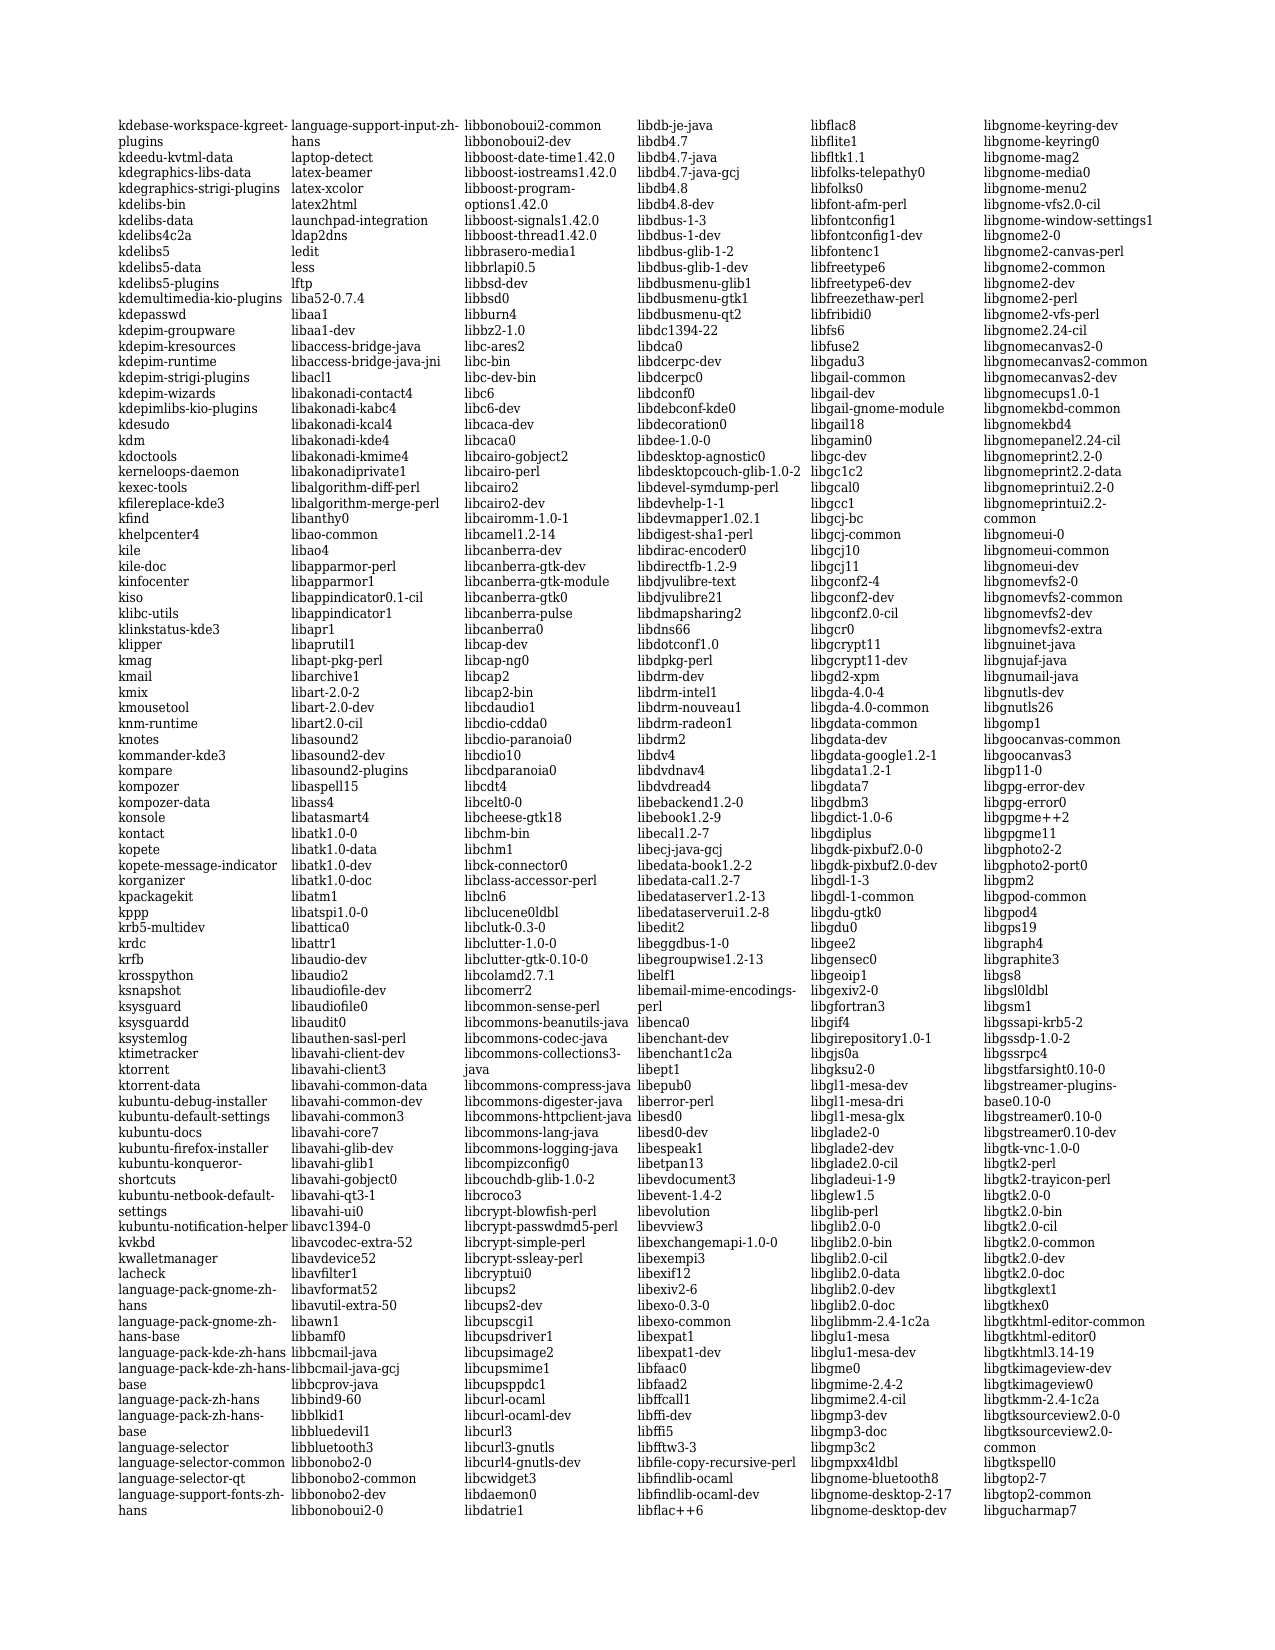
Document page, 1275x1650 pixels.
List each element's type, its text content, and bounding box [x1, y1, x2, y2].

text libgnome-menu2 [984, 181, 1157, 197]
text kubuntu-notification-helper [118, 1219, 291, 1235]
text libgnomekbd4 [984, 417, 1157, 433]
text libgssdp-1.0-2 [984, 1030, 1157, 1046]
text klipper [118, 637, 291, 653]
text kdm [118, 433, 291, 448]
text kopete [118, 842, 291, 857]
text libgpgme++2 [984, 810, 1157, 826]
text kdemultimedia-kio-plugins [118, 291, 291, 307]
text libgstfarsight0.10-0 [984, 1062, 1157, 1078]
text libevent-1.4-2 [637, 1188, 811, 1203]
text libclutter-1.0-0 [464, 936, 637, 952]
text libdb4.7-java [637, 149, 811, 165]
text libcommons-httpclient-java [464, 1109, 637, 1125]
text libgmp3c2 [811, 1439, 984, 1455]
text language-selector [118, 1439, 291, 1455]
text libgnome2-0 [984, 228, 1157, 244]
text libexchangemapi-1.0-0 [637, 1235, 811, 1251]
text libedata-cal1.2-7 [637, 873, 811, 889]
text libexo-0.3-0 [637, 1298, 811, 1313]
text libcaca0 [464, 433, 637, 448]
text libgnomevfs2-dev [984, 606, 1157, 621]
text libexempi3 [637, 1251, 811, 1266]
text libfaad2 [637, 1376, 811, 1392]
text kmail [118, 669, 291, 684]
text libcrypt-passwdmd5-perl [464, 1219, 637, 1235]
text krdc [118, 936, 291, 952]
text libgdbm3 [811, 794, 984, 810]
text libaa1-dev [291, 323, 464, 338]
text libbonoboui2-common [464, 118, 637, 134]
text libcupsppdc1 [464, 1376, 637, 1392]
text libart-2.0-2 [291, 684, 464, 700]
text libebackend1.2-0 [637, 794, 811, 810]
text kvkbd [118, 1235, 291, 1251]
text libdca0 [637, 338, 811, 354]
text kpackagekit [118, 889, 291, 904]
text libdb-je-java [637, 118, 811, 134]
text libalgorithm-diff-perl [291, 480, 464, 496]
text libakonadi-kabc4 [291, 401, 464, 417]
text libglade2.0-cil [811, 1156, 984, 1172]
text ktimetracker [118, 1046, 291, 1062]
text libgnome2-vfs-perl [984, 307, 1157, 323]
text libc-dev-bin [464, 370, 637, 386]
text libgdata-common [811, 716, 984, 732]
text libaudio2 [291, 967, 464, 983]
text libgmime-2.4-2 [811, 1376, 984, 1392]
text libawn1 [291, 1313, 464, 1329]
text libgnuinet-java [984, 637, 1157, 653]
text libgstreamer-plugins-base0.10-0 [984, 1078, 1157, 1109]
text libcanberra-dev [464, 543, 637, 558]
text libecj-java-gcj [637, 842, 811, 857]
text libgtop2-7 [984, 1471, 1157, 1487]
text libflac8 [811, 118, 984, 134]
text libgpod-common [984, 889, 1157, 904]
text libglew1.5 [811, 1188, 984, 1203]
text libgnutls26 [984, 700, 1157, 716]
text libgmp3-dev [811, 1408, 984, 1424]
text libgl1-mesa-dri [811, 1093, 984, 1109]
text libgcj10 [811, 543, 984, 558]
text libenca0 [637, 1015, 811, 1030]
text kompare [118, 763, 291, 779]
text libglu1-mesa-dev [811, 1345, 984, 1361]
text kdebase-workspace-kgreet-plugins [118, 118, 291, 149]
text libavutil-extra-50 [291, 1298, 464, 1313]
text libgssrpc4 [984, 1046, 1157, 1062]
text libbonoboui2-dev [464, 134, 637, 149]
text libcurl3-gnutls [464, 1439, 637, 1455]
text kdesudo [118, 417, 291, 433]
text libaudiofile0 [291, 999, 464, 1015]
text libgdiplus [811, 826, 984, 842]
text libgpg-error-dev [984, 779, 1157, 794]
text klibc-utils [118, 606, 291, 621]
text libedata-book1.2-2 [637, 857, 811, 873]
text libdc1394-22 [637, 323, 811, 338]
text libgtk2.0-cil [984, 1219, 1157, 1235]
text libaudiofile-dev [291, 983, 464, 999]
text krb5-multidev [118, 920, 291, 936]
text libgtkglext1 [984, 1282, 1157, 1298]
text libbcprov-java [291, 1376, 464, 1392]
text libaudio-dev [291, 952, 464, 967]
text libedataserverui1.2-8 [637, 904, 811, 920]
text kmix [118, 684, 291, 700]
text libgnome-media0 [984, 165, 1157, 181]
text libdrm2 [637, 732, 811, 747]
text libchm1 [464, 842, 637, 857]
text libatasmart4 [291, 810, 464, 826]
text kubuntu-netbook-default-settings [118, 1188, 291, 1219]
text libgnomeprint2.2-0 [984, 448, 1157, 464]
text libgnome-mag2 [984, 149, 1157, 165]
text libgee2 [811, 936, 984, 952]
text kontact [118, 826, 291, 842]
text libedataserver1.2-13 [637, 889, 811, 904]
text libatk1.0-data [291, 842, 464, 857]
text libbind9-60 [291, 1392, 464, 1408]
text libept1 [637, 1062, 811, 1078]
text knm-runtime [118, 716, 291, 732]
text libgcal0 [811, 480, 984, 496]
text libcdt4 [464, 779, 637, 794]
text libgensec0 [811, 952, 984, 967]
text libgtk2.0-0 [984, 1188, 1157, 1203]
text libglib2.0-bin [811, 1235, 984, 1251]
text libgtk2.0-common [984, 1235, 1157, 1251]
text libavcodec-extra-52 [291, 1235, 464, 1251]
text libgjs0a [811, 1046, 984, 1062]
text kdoctools [118, 448, 291, 464]
text libexif12 [637, 1266, 811, 1282]
text libboost-thread1.42.0 [464, 228, 637, 244]
text libffcall1 [637, 1392, 811, 1408]
text kexec-tools [118, 480, 291, 496]
text libgnome2.24-cil [984, 323, 1157, 338]
text libcupsdriver1 [464, 1329, 637, 1345]
text libgnomevfs2-common [984, 590, 1157, 606]
text libebook1.2-9 [637, 810, 811, 826]
text libakonadiprivate1 [291, 464, 464, 480]
text kdepimlibs-kio-plugins [118, 401, 291, 417]
text kppp [118, 904, 291, 920]
text libgtkhtml-editor0 [984, 1329, 1157, 1345]
text libgtkhex0 [984, 1298, 1157, 1313]
text libevview3 [637, 1219, 811, 1235]
text libdpkg-perl [637, 653, 811, 669]
text libglib2.0-data [811, 1266, 984, 1282]
text libglib2.0-doc [811, 1298, 984, 1313]
text korganizer [118, 873, 291, 889]
text libcelt0-0 [464, 794, 637, 810]
text libgcj11 [811, 558, 984, 574]
text libboost-signals1.42.0 [464, 212, 637, 228]
text libexpat1-dev [637, 1345, 811, 1361]
text libgpg-error0 [984, 794, 1157, 810]
text libdesktopcouch-glib-1.0-2 [637, 464, 811, 480]
text libgpm2 [984, 873, 1157, 889]
text libavahi-gobject0 [291, 1172, 464, 1188]
text libgnomekbd-common [984, 401, 1157, 417]
text libfontconfig1-dev [811, 228, 984, 244]
text latex-beamer [291, 165, 464, 181]
text libgda-4.0-4 [811, 684, 984, 700]
text libgucharmap7 [984, 1502, 1157, 1518]
text libcap2-bin [464, 684, 637, 700]
text libcommon-sense-perl [464, 999, 637, 1015]
text kommander-kde3 [118, 747, 291, 763]
text libgnomeprintui2.2-common [984, 496, 1157, 527]
text libcommons-compress-java [464, 1078, 637, 1093]
text libffi5 [637, 1424, 811, 1439]
text libgcj-common [811, 527, 984, 543]
text libgail-dev [811, 386, 984, 401]
text libegroupwise1.2-13 [637, 952, 811, 967]
text libgtk2-trayicon-perl [984, 1172, 1157, 1188]
text libfindlib-ocaml [637, 1471, 811, 1487]
text libdbus-glib-1-dev [637, 260, 811, 275]
text libexo-common [637, 1313, 811, 1329]
text libaa1 [291, 307, 464, 323]
text libatk1.0-doc [291, 873, 464, 889]
text libattr1 [291, 936, 464, 952]
text libbcmail-java-gcj [291, 1361, 464, 1376]
text libcanberra-pulse [464, 606, 637, 621]
text libcroco3 [464, 1188, 637, 1203]
text libgnomecanvas2-dev [984, 370, 1157, 386]
text language-pack-zh-hans [118, 1392, 291, 1408]
text libavahi-common-dev [291, 1093, 464, 1109]
text libcupscgi1 [464, 1313, 637, 1329]
text libdbus-1-3 [637, 212, 811, 228]
text libavahi-glib-dev [291, 1141, 464, 1156]
text libglib2.0-dev [811, 1282, 984, 1298]
text libc-bin [464, 354, 637, 370]
text latex-xcolor [291, 181, 464, 197]
text libgnomeui-common [984, 543, 1157, 558]
text libgtk-vnc-1.0-0 [984, 1141, 1157, 1156]
text libflac++6 [637, 1502, 811, 1518]
text libakonadi-kcal4 [291, 417, 464, 433]
text ksnapshot [118, 983, 291, 999]
text kmag [118, 653, 291, 669]
text libgtkimageview0 [984, 1376, 1157, 1392]
text kile [118, 543, 291, 558]
text libcouchdb-glib-1.0-2 [464, 1172, 637, 1188]
text libcurl-ocaml-dev [464, 1408, 637, 1424]
text libaccess-bridge-java-jni [291, 354, 464, 370]
text libglade2-dev [811, 1141, 984, 1156]
text libgail-common [811, 370, 984, 386]
text libgc1c2 [811, 464, 984, 480]
text libgnome-desktop-2-17 [811, 1487, 984, 1502]
text libgamin0 [811, 433, 984, 448]
text libgconf2.0-cil [811, 606, 984, 621]
text libasound2 [291, 732, 464, 747]
text libdv4 [637, 747, 811, 763]
text libgnome-keyring0 [984, 134, 1157, 149]
text libgtkimageview-dev [984, 1361, 1157, 1376]
text libcdio-cdda0 [464, 716, 637, 732]
text libgnomeprint2.2-data [984, 464, 1157, 480]
text libgmime2.4-cil [811, 1392, 984, 1408]
text libavahi-core7 [291, 1125, 464, 1141]
text libfreetype6-dev [811, 275, 984, 291]
text libgtk2.0-bin [984, 1203, 1157, 1219]
text libdjvulibre-text [637, 574, 811, 590]
text libgdl-1-3 [811, 873, 984, 889]
text libakonadi-contact4 [291, 386, 464, 401]
text libgnomecanvas2-0 [984, 338, 1157, 354]
text libexiv2-6 [637, 1282, 811, 1298]
text kerneloops-daemon [118, 464, 291, 480]
text kdelibs-data [118, 212, 291, 228]
text libfaac0 [637, 1361, 811, 1376]
text libdcerpc0 [637, 370, 811, 386]
text kdepim-wizards [118, 386, 291, 401]
text libgphoto2-port0 [984, 857, 1157, 873]
text libgail-gnome-module [811, 401, 984, 417]
text libcheese-gtk18 [464, 810, 637, 826]
text libgnutls-dev [984, 684, 1157, 700]
text libglibmm-2.4-1c2a [811, 1313, 984, 1329]
text libapparmor1 [291, 574, 464, 590]
text libgstreamer0.10-dev [984, 1125, 1157, 1141]
text libgpgme11 [984, 826, 1157, 842]
text libglade2-0 [811, 1125, 984, 1141]
text libgnomeprintui2.2-0 [984, 480, 1157, 496]
text libgnomecups1.0-1 [984, 386, 1157, 401]
text ksysguard [118, 999, 291, 1015]
text libavahi-qt3-1 [291, 1188, 464, 1203]
text libcairo2-dev [464, 496, 637, 511]
text libbonobo2-dev [291, 1487, 464, 1502]
text kdegraphics-strigi-plugins [118, 181, 291, 197]
text language-pack-gnome-zh-hans [118, 1282, 291, 1313]
text libfontconfig1 [811, 212, 984, 228]
text libgnomepanel2.24-cil [984, 433, 1157, 448]
text liberror-perl [637, 1093, 811, 1109]
text libcanberra-gtk0 [464, 590, 637, 606]
text libcryptui0 [464, 1266, 637, 1282]
text libbluedevil1 [291, 1424, 464, 1439]
text libbonobo2-0 [291, 1455, 464, 1471]
text libgnome-vfs2.0-cil [984, 197, 1157, 212]
text libart-2.0-dev [291, 700, 464, 716]
text libatspi1.0-0 [291, 904, 464, 920]
text libgc-dev [811, 448, 984, 464]
text libgraphite3 [984, 952, 1157, 967]
text ledit [291, 244, 464, 260]
text libenchant1c2a [637, 1046, 811, 1062]
text less [291, 260, 464, 275]
text libgsm1 [984, 999, 1157, 1015]
text libedit2 [637, 920, 811, 936]
text kubuntu-default-settings [118, 1109, 291, 1125]
text libgdl-1-common [811, 889, 984, 904]
text laptop-detect [291, 149, 464, 165]
text libgtkmm-2.4-1c2a [984, 1392, 1157, 1408]
text libcdparanoia0 [464, 763, 637, 779]
text kmousetool [118, 700, 291, 716]
text libbonobo2-common [291, 1471, 464, 1487]
text libgcr0 [811, 621, 984, 637]
text kubuntu-docs [118, 1125, 291, 1141]
text kubuntu-konqueror-shortcuts [118, 1156, 291, 1188]
text ldap2dns [291, 228, 464, 244]
text libgnomeui-0 [984, 527, 1157, 543]
text libfindlib-ocaml-dev [637, 1487, 811, 1502]
text libdns66 [637, 621, 811, 637]
text libdrm-dev [637, 669, 811, 684]
text libfs6 [811, 323, 984, 338]
text libgtksourceview2.0-0 [984, 1408, 1157, 1424]
text libgcj-bc [811, 511, 984, 527]
text libenchant-dev [637, 1030, 811, 1046]
text libdconf0 [637, 386, 811, 401]
text libatm1 [291, 889, 464, 904]
text libevolution [637, 1203, 811, 1219]
text libemail-mime-encodings-perl [637, 983, 811, 1015]
text libepub0 [637, 1078, 811, 1093]
text libcupsmime1 [464, 1361, 637, 1376]
text libalgorithm-merge-perl [291, 496, 464, 511]
text libfftw3-3 [637, 1439, 811, 1455]
text language-pack-kde-zh-hans [118, 1345, 291, 1361]
text libgme0 [811, 1361, 984, 1376]
text libboost-iostreams1.42.0 [464, 165, 637, 181]
text kwalletmanager [118, 1251, 291, 1266]
text kdelibs5 [118, 244, 291, 260]
text libappindicator1 [291, 606, 464, 621]
text libcap-dev [464, 637, 637, 653]
text libdjvulibre21 [637, 590, 811, 606]
text libcups2-dev [464, 1298, 637, 1313]
text libbsd-dev [464, 275, 637, 291]
text libgphoto2-2 [984, 842, 1157, 857]
text kompozer [118, 779, 291, 794]
text libanthy0 [291, 511, 464, 527]
text libcln6 [464, 889, 637, 904]
text libdirectfb-1.2-9 [637, 558, 811, 574]
text libboost-program-options1.42.0 [464, 181, 637, 212]
text libcaca-dev [464, 417, 637, 433]
text knotes [118, 732, 291, 747]
text libcairo2 [464, 480, 637, 496]
text language-pack-gnome-zh-hans-base [118, 1313, 291, 1345]
text language-support-input-zh-hans [291, 118, 464, 149]
text libgnumail-java [984, 669, 1157, 684]
text libcdio10 [464, 747, 637, 763]
text libcurl-ocaml [464, 1392, 637, 1408]
text libcommons-lang-java [464, 1125, 637, 1141]
text libakonadi-kde4 [291, 433, 464, 448]
text kdepim-strigi-plugins [118, 370, 291, 386]
text libcdio-paranoia0 [464, 732, 637, 747]
text libexpat1 [637, 1329, 811, 1345]
text libcairo-perl [464, 464, 637, 480]
text libfribidi0 [811, 307, 984, 323]
text libgeoip1 [811, 967, 984, 983]
text libgstreamer0.10-0 [984, 1109, 1157, 1125]
text klinkstatus-kde3 [118, 621, 291, 637]
text kdegraphics-libs-data [118, 165, 291, 181]
text libdb4.7 [637, 134, 811, 149]
text libc-ares2 [464, 338, 637, 354]
text libgnome-keyring-dev [984, 118, 1157, 134]
text kubuntu-firefox-installer [118, 1141, 291, 1156]
text libdbusmenu-glib1 [637, 275, 811, 291]
text kdelibs4c2a [118, 228, 291, 244]
text libgoocanvas3 [984, 747, 1157, 763]
text libgnome-bluetooth8 [811, 1471, 984, 1487]
text libavahi-client-dev [291, 1046, 464, 1062]
text kdelibs-bin [118, 197, 291, 212]
text libgtkhtml3.14-19 [984, 1345, 1157, 1361]
text libdaemon0 [464, 1487, 637, 1502]
text libdevmapper1.02.1 [637, 511, 811, 527]
text libapt-pkg-perl [291, 653, 464, 669]
text libgksu2-0 [811, 1062, 984, 1078]
text libdcerpc-dev [637, 354, 811, 370]
text libgnome-desktop-dev [811, 1502, 984, 1518]
text libdirac-encoder0 [637, 543, 811, 558]
text latex2html [291, 197, 464, 212]
text libfontenc1 [811, 244, 984, 260]
text kdepasswd [118, 307, 291, 323]
text libgda-4.0-common [811, 700, 984, 716]
text ksystemlog [118, 1030, 291, 1046]
text libcanberra0 [464, 621, 637, 637]
text libcommons-digester-java [464, 1093, 637, 1109]
text libburn4 [464, 307, 637, 323]
text libcrypt-ssleay-perl [464, 1251, 637, 1266]
text libbonoboui2-0 [291, 1502, 464, 1518]
text libecal1.2-7 [637, 826, 811, 842]
text libgs8 [984, 967, 1157, 983]
text libgcrypt11 [811, 637, 984, 653]
text libgnomeui-dev [984, 558, 1157, 574]
text kdepim-kresources [118, 338, 291, 354]
text libfont-afm-perl [811, 197, 984, 212]
text libgdata1.2-1 [811, 763, 984, 779]
text libaspell15 [291, 779, 464, 794]
text libc6 [464, 386, 637, 401]
text libgnome2-common [984, 260, 1157, 275]
text kdeedu-kvtml-data [118, 149, 291, 165]
text libacl1 [291, 370, 464, 386]
text libglib2.0-cil [811, 1251, 984, 1266]
text libeggdbus-1-0 [637, 936, 811, 952]
text kdelibs5-data [118, 260, 291, 275]
text libesd0-dev [637, 1125, 811, 1141]
text libdb4.7-java-gcj [637, 165, 811, 181]
text libglu1-mesa [811, 1329, 984, 1345]
text libck-connector0 [464, 857, 637, 873]
text libcairo-gobject2 [464, 448, 637, 464]
text libgexiv2-0 [811, 983, 984, 999]
text libgdu0 [811, 920, 984, 936]
text libgnujaf-java [984, 653, 1157, 669]
text libgomp1 [984, 716, 1157, 732]
text libavahi-common3 [291, 1109, 464, 1125]
text libgdict-1.0-6 [811, 810, 984, 826]
text kompozer-data [118, 794, 291, 810]
text launchpad-integration [291, 212, 464, 228]
text libgadu3 [811, 354, 984, 370]
text libdee-1.0-0 [637, 433, 811, 448]
text libevdocument3 [637, 1172, 811, 1188]
text libdvdnav4 [637, 763, 811, 779]
text libc6-dev [464, 401, 637, 417]
text libgdu-gtk0 [811, 904, 984, 920]
text libavahi-client3 [291, 1062, 464, 1078]
text libgdk-pixbuf2.0-0 [811, 842, 984, 857]
text krfb [118, 952, 291, 967]
text libcommons-codec-java [464, 1030, 637, 1046]
text libattica0 [291, 920, 464, 936]
text libetpan13 [637, 1156, 811, 1172]
text kdepim-runtime [118, 354, 291, 370]
text libappindicator0.1-cil [291, 590, 464, 606]
text libgmpxx4ldbl [811, 1455, 984, 1471]
text language-selector-common [118, 1455, 291, 1471]
text libcupsimage2 [464, 1345, 637, 1361]
text libgp11-0 [984, 763, 1157, 779]
text libfolks-telepathy0 [811, 165, 984, 181]
text libcurl3 [464, 1424, 637, 1439]
text libclutter-gtk-0.10-0 [464, 952, 637, 967]
text libcrypt-blowfish-perl [464, 1203, 637, 1219]
text libapr1 [291, 621, 464, 637]
text language-selector-qt [118, 1471, 291, 1487]
text libbamf0 [291, 1329, 464, 1345]
text libgtkspell0 [984, 1455, 1157, 1471]
text libdbus-glib-1-2 [637, 244, 811, 260]
text libavahi-glib1 [291, 1156, 464, 1172]
text kfilereplace-kde3 [118, 496, 291, 511]
text libdesktop-agnostic0 [637, 448, 811, 464]
text libcommons-beanutils-java [464, 1015, 637, 1030]
text libgirepository1.0-1 [811, 1030, 984, 1046]
text libgl1-mesa-glx [811, 1109, 984, 1125]
text libdb4.8 [637, 181, 811, 197]
text libgpod4 [984, 904, 1157, 920]
text libfreetype6 [811, 260, 984, 275]
text libgtop2-common [984, 1487, 1157, 1502]
text libesd0 [637, 1109, 811, 1125]
text libgdata-dev [811, 732, 984, 747]
text libcurl4-gnutls-dev [464, 1455, 637, 1471]
text libgcrypt11-dev [811, 653, 984, 669]
text libcap-ng0 [464, 653, 637, 669]
text khelpcenter4 [118, 527, 291, 543]
text libfreezethaw-perl [811, 291, 984, 307]
text libgconf2-4 [811, 574, 984, 590]
text libcwidget3 [464, 1471, 637, 1487]
text libasound2-plugins [291, 763, 464, 779]
text libespeak1 [637, 1141, 811, 1156]
text libclucene0ldbl [464, 904, 637, 920]
text libapparmor-perl [291, 558, 464, 574]
text libdmapsharing2 [637, 606, 811, 621]
text libavformat52 [291, 1282, 464, 1298]
text language-pack-kde-zh-hans-base [118, 1361, 291, 1392]
text libdecoration0 [637, 417, 811, 433]
text libcompizconfig0 [464, 1156, 637, 1172]
text krosspython [118, 967, 291, 983]
text libdevhelp-1-1 [637, 496, 811, 511]
text libgnome2-canvas-perl [984, 244, 1157, 260]
text libcomerr2 [464, 983, 637, 999]
text kiso [118, 590, 291, 606]
text libatk1.0-dev [291, 857, 464, 873]
text libasound2-dev [291, 747, 464, 763]
text kinfocenter [118, 574, 291, 590]
text libgtk2.0-doc [984, 1266, 1157, 1282]
text lftp [291, 275, 464, 291]
text libgssapi-krb5-2 [984, 1015, 1157, 1030]
text libgnome2-perl [984, 291, 1157, 307]
text libbrlapi0.5 [464, 260, 637, 275]
text libavdevice52 [291, 1251, 464, 1266]
text libdbusmenu-gtk1 [637, 291, 811, 307]
text language-support-fonts-zh-hans [118, 1487, 291, 1518]
text libgps19 [984, 920, 1157, 936]
text libavahi-common-data [291, 1078, 464, 1093]
text libbcmail-java [291, 1345, 464, 1361]
text libblkid1 [291, 1408, 464, 1424]
text libbsd0 [464, 291, 637, 307]
text libcanberra-gtk-module [464, 574, 637, 590]
text libgnomevfs2-0 [984, 574, 1157, 590]
text libcamel1.2-14 [464, 527, 637, 543]
text libgif4 [811, 1015, 984, 1030]
text libclass-accessor-perl [464, 873, 637, 889]
text libgoocanvas-common [984, 732, 1157, 747]
text libaprutil1 [291, 637, 464, 653]
text libgdk-pixbuf2.0-dev [811, 857, 984, 873]
text libgd2-xpm [811, 669, 984, 684]
text ksysguardd [118, 1015, 291, 1030]
text kdelibs5-plugins [118, 275, 291, 291]
text ktorrent [118, 1062, 291, 1078]
text libgdata7 [811, 779, 984, 794]
text libcap2 [464, 669, 637, 684]
text libakonadi-kmime4 [291, 448, 464, 464]
text kile-doc [118, 558, 291, 574]
text libatk1.0-0 [291, 826, 464, 842]
text libdigest-sha1-perl [637, 527, 811, 543]
text libgconf2-dev [811, 590, 984, 606]
text libdrm-nouveau1 [637, 700, 811, 716]
text libgail18 [811, 417, 984, 433]
text libgnomecanvas2-common [984, 354, 1157, 370]
text libbluetooth3 [291, 1439, 464, 1455]
text libglib2.0-0 [811, 1219, 984, 1235]
text libgmp3-doc [811, 1424, 984, 1439]
text libarchive1 [291, 669, 464, 684]
text lacheck [118, 1266, 291, 1282]
text libgnomevfs2-extra [984, 621, 1157, 637]
text libgcc1 [811, 496, 984, 511]
text libdbusmenu-qt2 [637, 307, 811, 323]
text libclutk-0.3-0 [464, 920, 637, 936]
text libgtk2-perl [984, 1156, 1157, 1172]
text libcairomm-1.0-1 [464, 511, 637, 527]
text libass4 [291, 794, 464, 810]
text kdepim-groupware [118, 323, 291, 338]
text libaudit0 [291, 1015, 464, 1030]
text libgfortran3 [811, 999, 984, 1015]
text libdevel-symdump-perl [637, 480, 811, 496]
text libavc1394-0 [291, 1219, 464, 1235]
text libdrm-intel1 [637, 684, 811, 700]
text libcanberra-gtk-dev [464, 558, 637, 574]
text libflite1 [811, 134, 984, 149]
text libbz2-1.0 [464, 323, 637, 338]
text libgnome2-dev [984, 275, 1157, 291]
text language-pack-zh-hans-base [118, 1408, 291, 1439]
text libbrasero-media1 [464, 244, 637, 260]
text libelf1 [637, 967, 811, 983]
text liba52-0.7.4 [291, 291, 464, 307]
text libdbus-1-dev [637, 228, 811, 244]
text kubuntu-debug-installer [118, 1093, 291, 1109]
text libgtk2.0-dev [984, 1251, 1157, 1266]
text libcolamd2.7.1 [464, 967, 637, 983]
text libcommons-collections3-java [464, 1046, 637, 1078]
text libgdata-google1.2-1 [811, 747, 984, 763]
text libgladeui-1-9 [811, 1172, 984, 1188]
text libcdaudio1 [464, 700, 637, 716]
text libgtksourceview2.0-common [984, 1424, 1157, 1455]
text konsole [118, 810, 291, 826]
text libglib-perl [811, 1203, 984, 1219]
text kfind [118, 511, 291, 527]
text libcrypt-simple-perl [464, 1235, 637, 1251]
text libaccess-bridge-java [291, 338, 464, 354]
text libgl1-mesa-dev [811, 1078, 984, 1093]
text libgnome-window-settings1 [984, 212, 1157, 228]
text libdotconf1.0 [637, 637, 811, 653]
text libdvdread4 [637, 779, 811, 794]
text libfolks0 [811, 181, 984, 197]
text libauthen-sasl-perl [291, 1030, 464, 1046]
text libgtkhtml-editor-common [984, 1313, 1157, 1329]
text libgraph4 [984, 936, 1157, 952]
text libfile-copy-recursive-perl [637, 1455, 811, 1471]
text libcups2 [464, 1282, 637, 1298]
text libdrm-radeon1 [637, 716, 811, 732]
text libgsl0ldbl [984, 983, 1157, 999]
text libart2.0-cil [291, 716, 464, 732]
text libao4 [291, 543, 464, 558]
text libfuse2 [811, 338, 984, 354]
text libdatrie1 [464, 1502, 637, 1518]
text kopete-message-indicator [118, 857, 291, 873]
text libcommons-logging-java [464, 1141, 637, 1156]
text libfltk1.1 [811, 149, 984, 165]
text ktorrent-data [118, 1078, 291, 1093]
text libchm-bin [464, 826, 637, 842]
text libboost-date-time1.42.0 [464, 149, 637, 165]
text libdb4.8-dev [637, 197, 811, 212]
text libffi-dev [637, 1408, 811, 1424]
text libdebconf-kde0 [637, 401, 811, 417]
text libavahi-ui0 [291, 1203, 464, 1219]
text libavfilter1 [291, 1266, 464, 1282]
text libao-common [291, 527, 464, 543]
